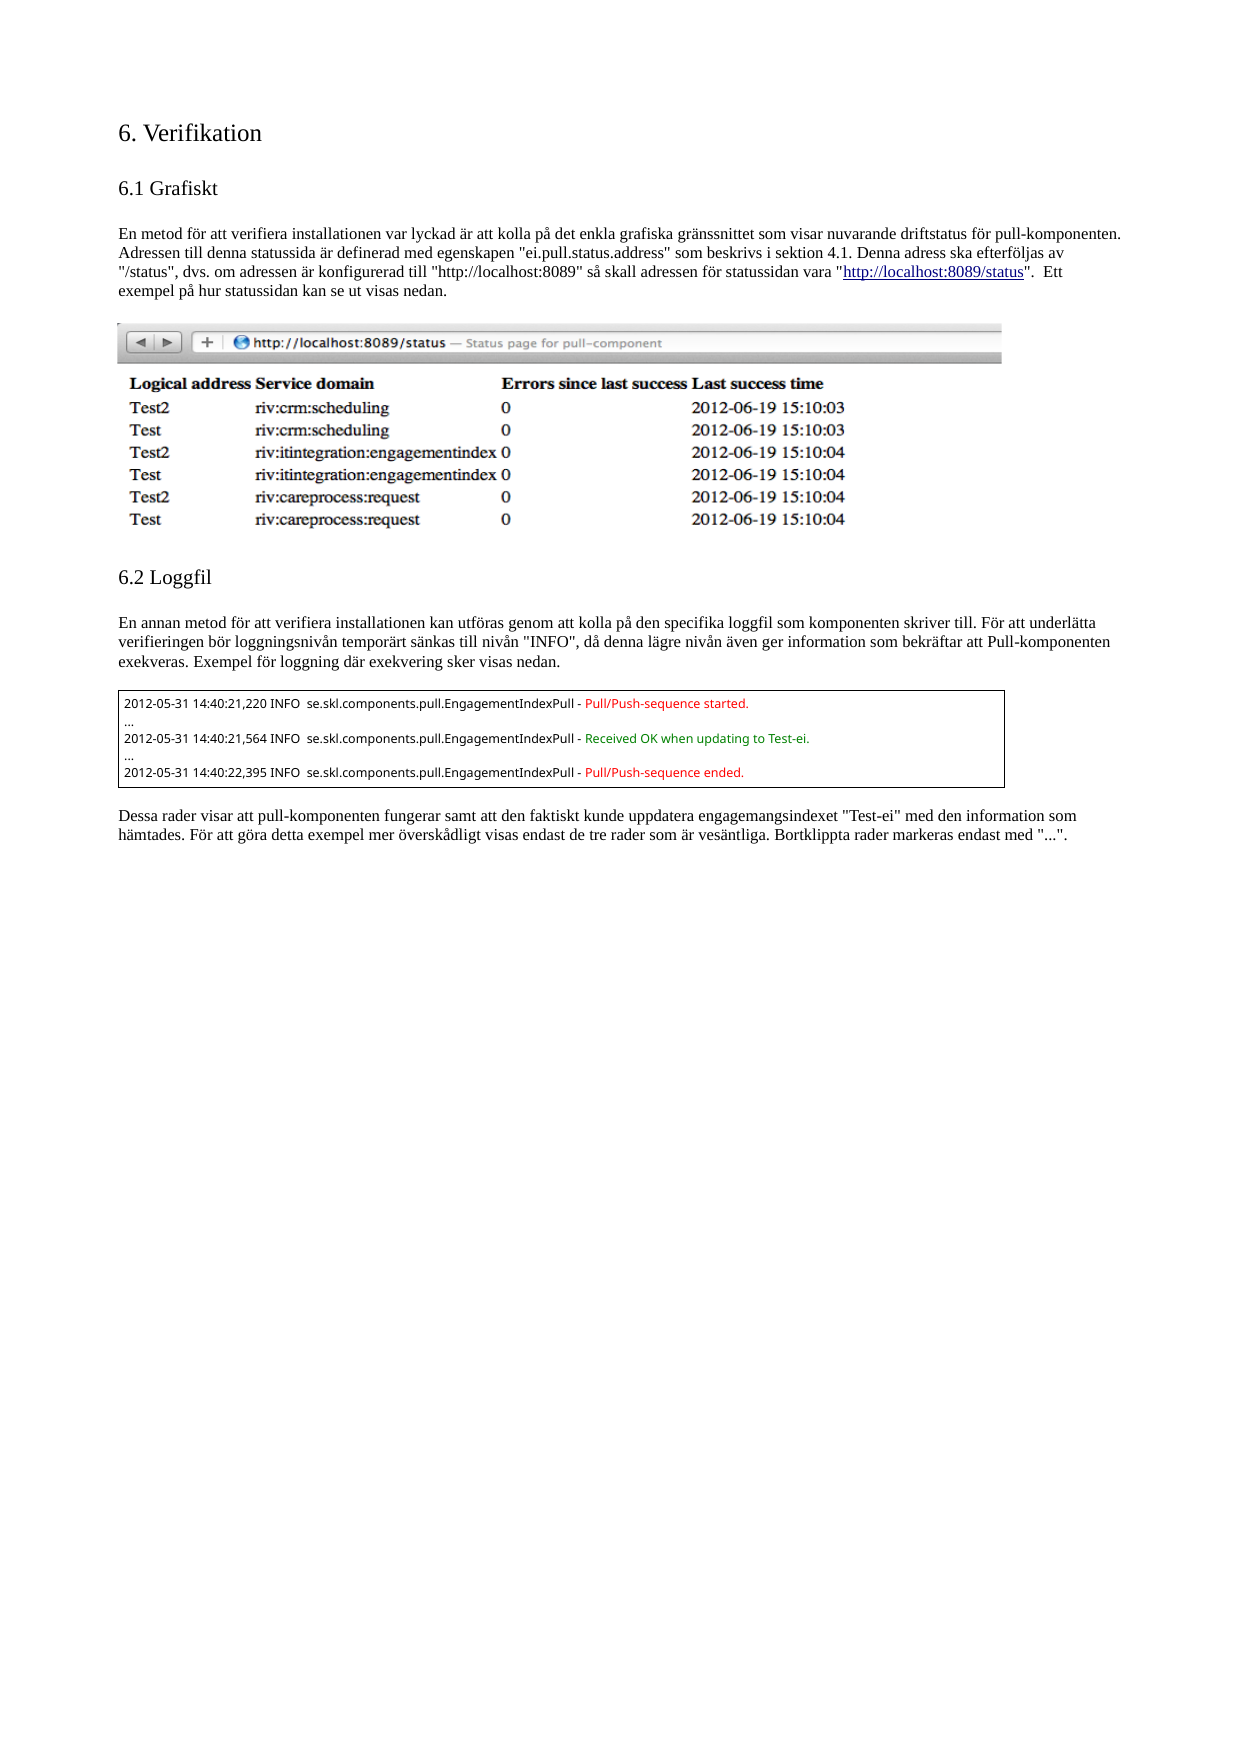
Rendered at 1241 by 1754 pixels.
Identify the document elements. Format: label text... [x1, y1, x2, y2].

text En annan metod för att verifiera installationen kan utföras genom att kolla på den specifika loggfil som komponenten skriver till. För att underlätta verifieringen bör loggningsnivån temporärt sänkas till nivån "INFO", då denna lägre nivån även ger information som bekräftar att Pull-komponenten exekveras. Exempel för loggning där exekvering sker visas nedan. [118, 613, 1122, 671]
table_header 2012-05-31 14:40:21,220 INFO se.skl.components.pull.EngagementIndexPull - Pull/Push-sequence started. ... 2012-05-31 14:40:21,564 INFO se.skl.components.pull.EngagementIndexPull - Received OK when updating to Test-ei. ... 2012-05-31 14:40:22,395 INFO se.skl.components.pull.EngagementIndexPull - Pull/Push-sequence ended. [119, 691, 1004, 787]
text 6.2 Loggfil [118, 565, 1122, 589]
text 6.1 Grafiskt [118, 176, 1122, 200]
picture [117, 323, 1002, 541]
text Dessa rader visar att pull-komponenten fungerar samt att den faktiskt kunde uppdatera engagemangsindexet "Test-ei" med den information som hämtades. För att göra detta exempel mer överskådligt visas endast de tre rader som är vesäntliga. Bortklippta rader markeras endast med "...". [118, 806, 1122, 844]
text En metod för att verifiera installationen var lyckad är att kolla på det enkla grafiska gränssnittet som visar nuvarande driftstatus för pull-komponenten. Adressen till denna statussida är definerad med egenskapen "ei.pull.status.address" som beskrivs i sektion 4.1. Denna adress ska efterföljas av "/status", dvs. om adressen är konfigurerad till "http://localhost:8089" så skall adressen för statussidan vara "http://localhost:8089/status". Ett exempel på hur statussidan kan se ut visas nedan. [118, 224, 1122, 300]
text 6. Verifikation [118, 118, 1122, 147]
